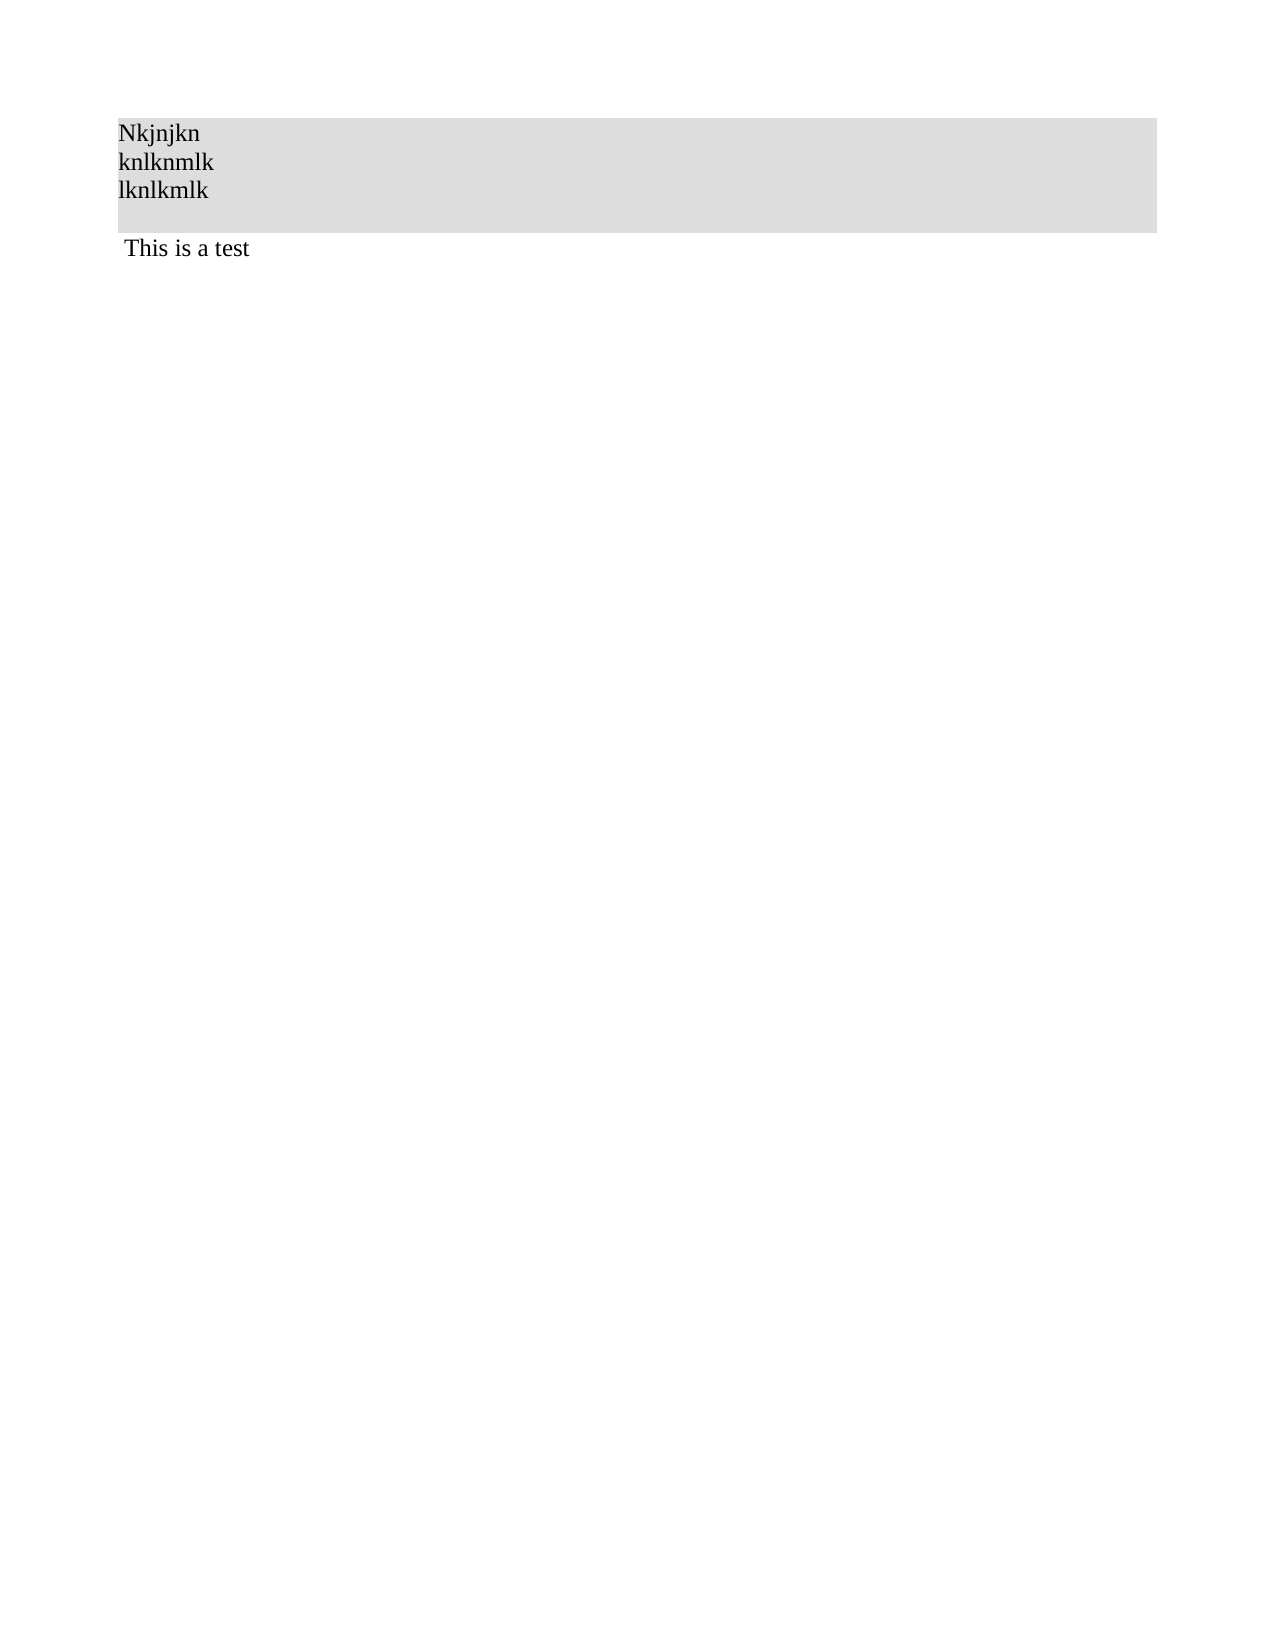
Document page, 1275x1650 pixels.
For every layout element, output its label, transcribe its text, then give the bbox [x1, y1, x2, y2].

text lknlkmlk [118, 176, 1157, 204]
text Nkjnjkn [118, 118, 1157, 147]
text This is a test [118, 233, 1157, 262]
text knlknmlk [118, 147, 1157, 176]
